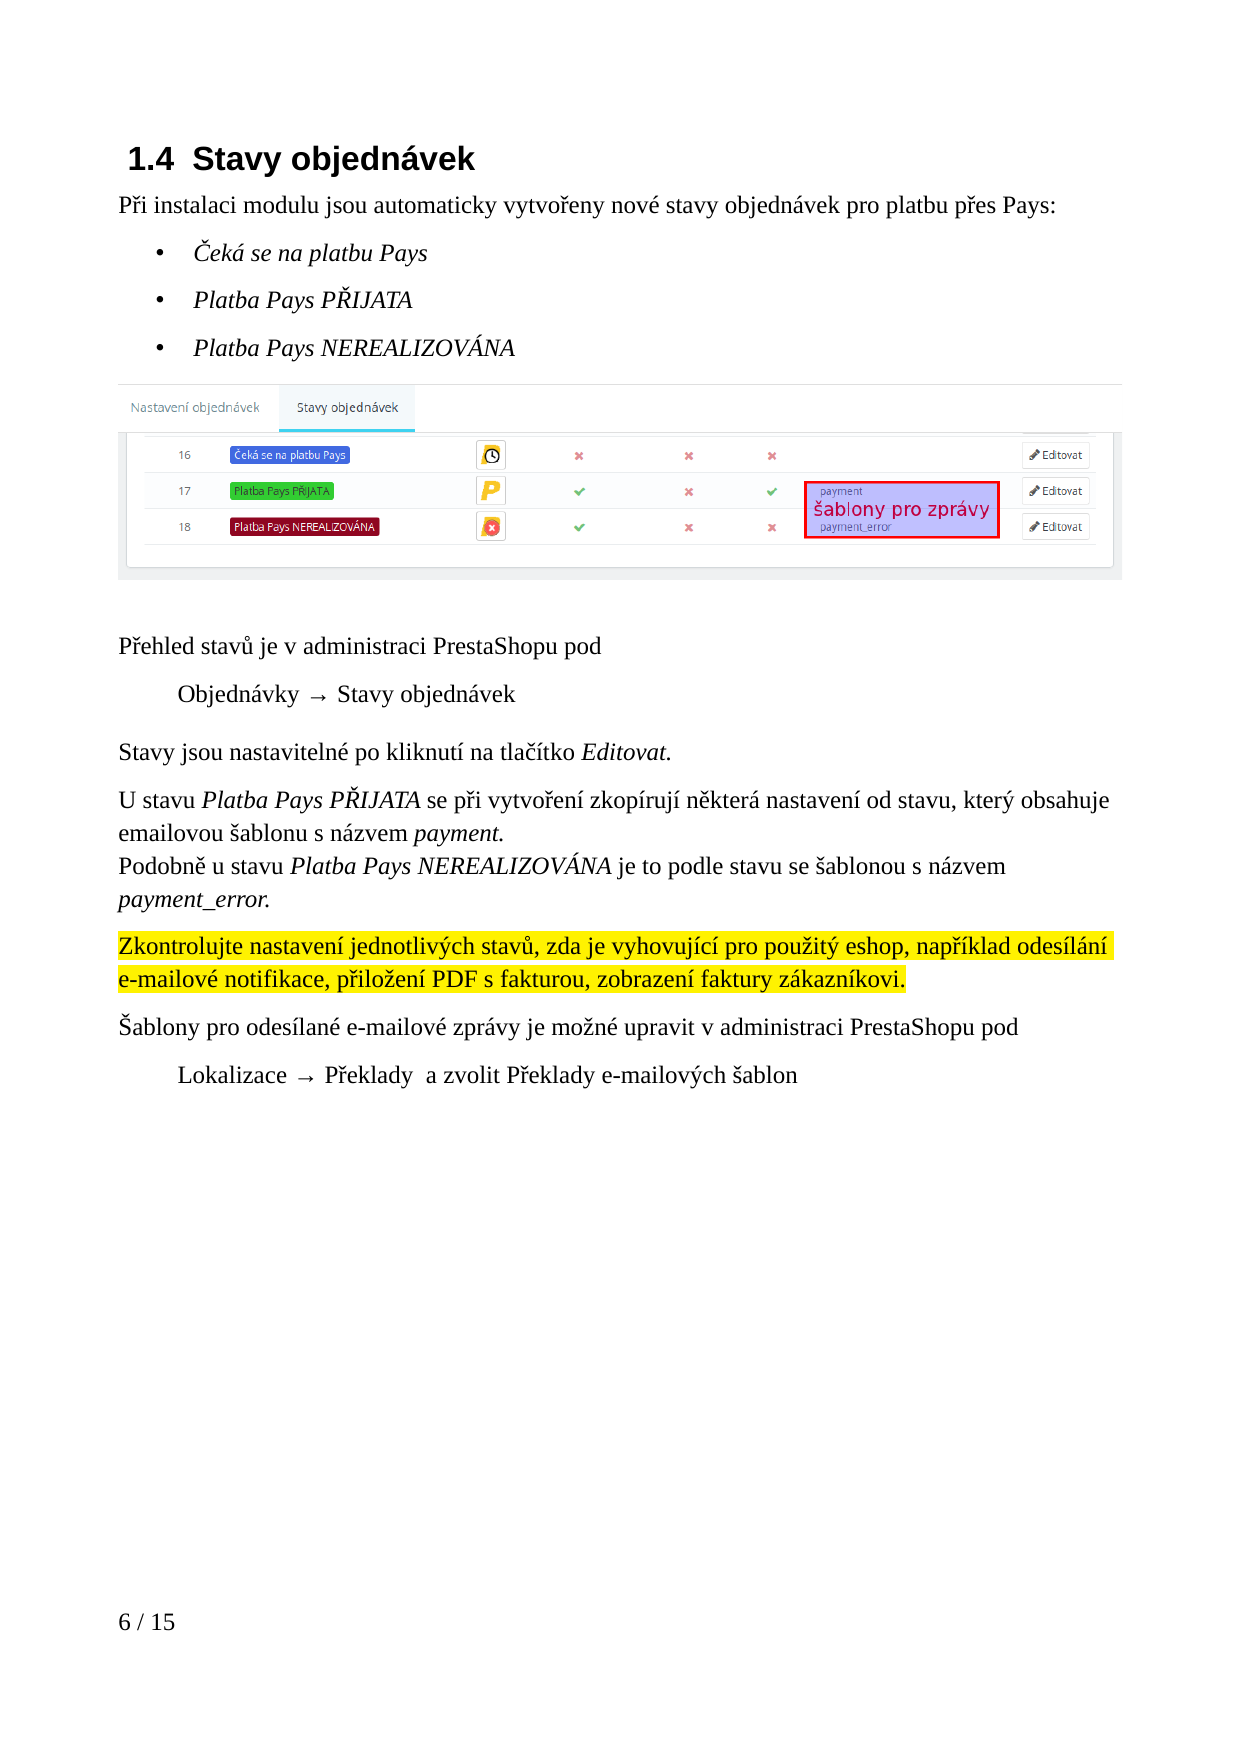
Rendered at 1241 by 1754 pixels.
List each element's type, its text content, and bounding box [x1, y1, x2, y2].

list Platba Pays NEREALIZOVÁNA [156, 333, 1122, 362]
text Objednávky → Stavy objednávek [177, 679, 1063, 708]
text Přehled stavů je v administraci PrestaShopu pod [118, 631, 1122, 660]
text Stavy jsou nastavitelné po kliknutí na tlačítko Editovat. [118, 737, 1122, 766]
text Při instalaci modulu jsou automaticky vytvořeny nové stavy objednávek pro platbu přes Pays: [118, 190, 1122, 219]
text U stavu Platba Pays PŘIJATA se při vytvoření zkopírují některá nastavení od stavu, který obsahuje emailovou šablonu s názvem payment. Podobně u stavu Platba Pays NEREALIZOVÁNA je to podle stavu se šablonou s názvem payment_error. [118, 785, 1122, 913]
text Lokalizace → Překlady a zvolit Překlady e-mailových šablon [177, 1060, 1063, 1088]
subtitle Stavy objednávek [118, 139, 1122, 178]
text Zkontrolujte nastavení jednotlivých stavů, zda je vyhovující pro použitý eshop, například odesílání e-mailové notifikace, přiložení PDF s fakturou, zobrazení faktury zákazníkovi. [118, 931, 1122, 993]
text Šablony pro odesílané e-mailové zprávy je možné upravit v administraci PrestaShopu pod [118, 1012, 1122, 1041]
picture [118, 380, 1123, 580]
list Čeká se na platbu Pays [156, 238, 1122, 266]
list Platba Pays PŘIJATA [156, 285, 1122, 314]
